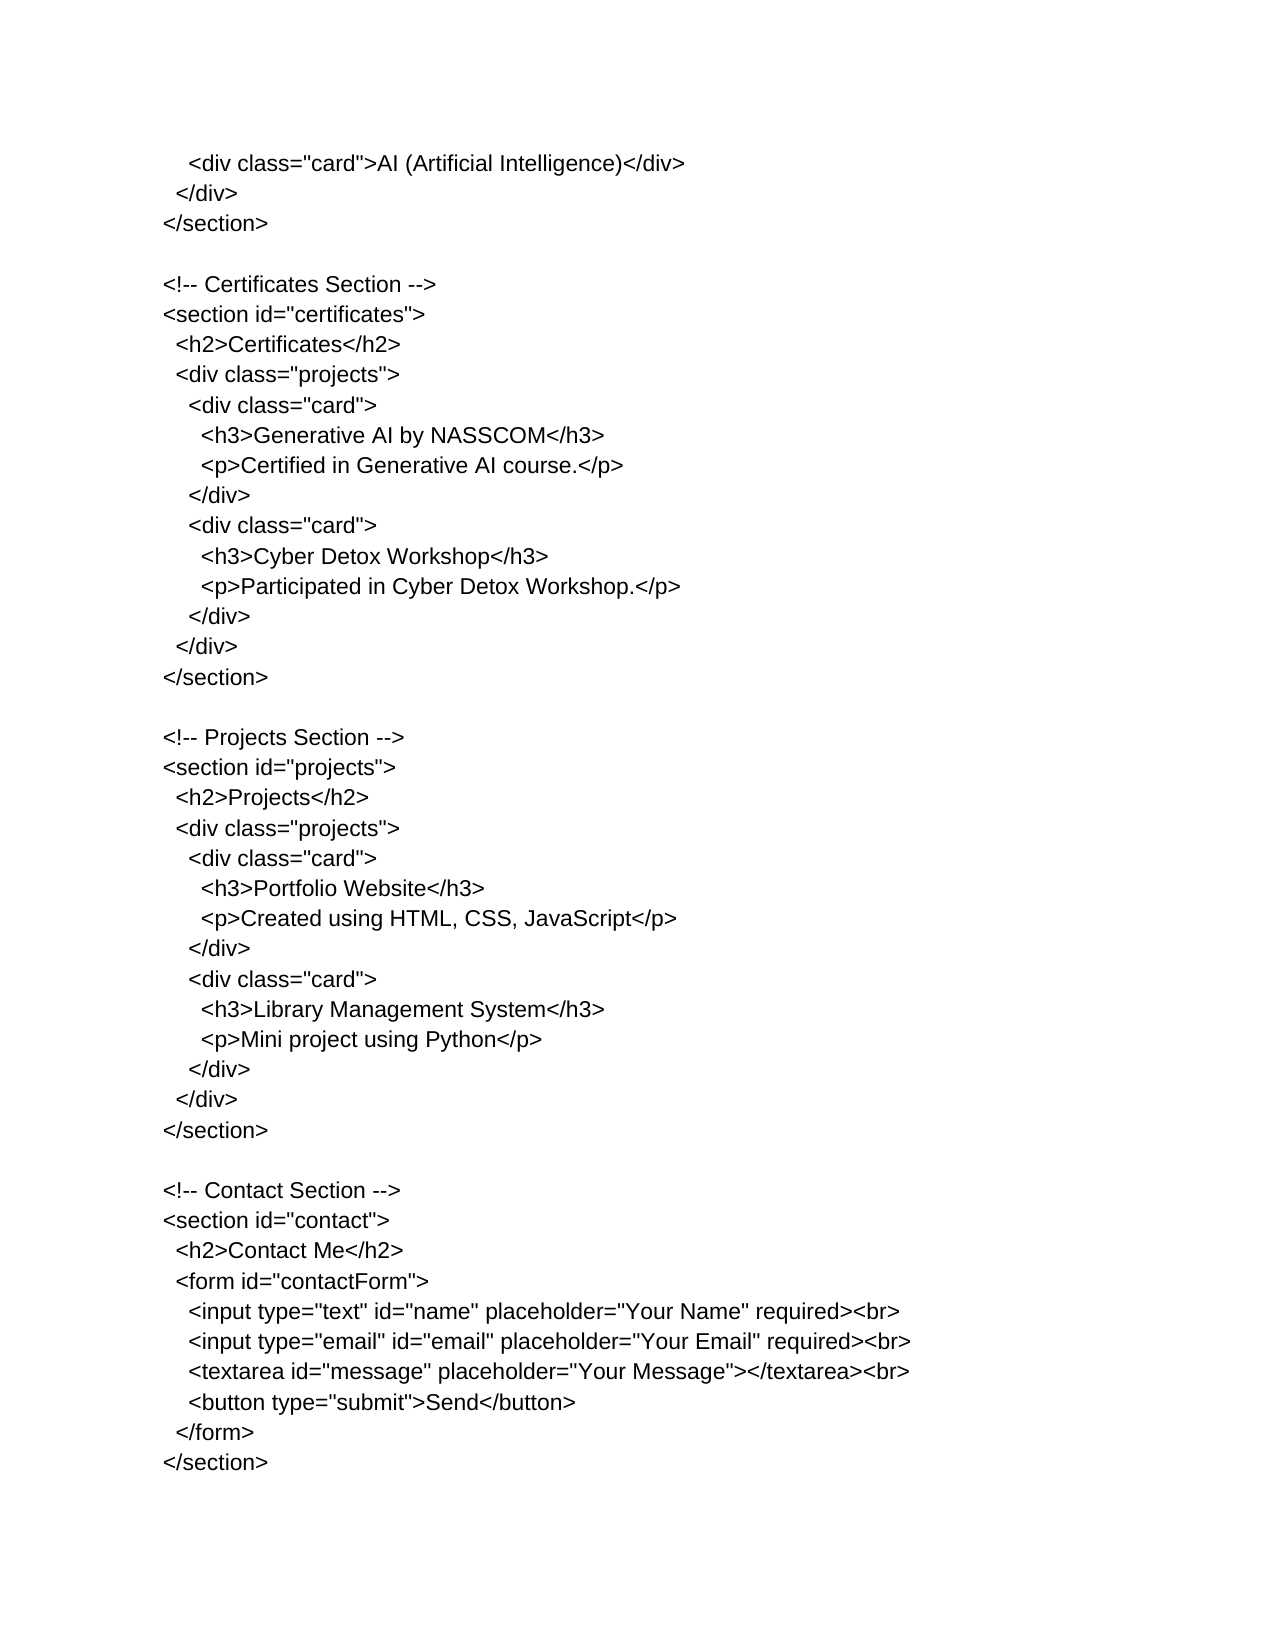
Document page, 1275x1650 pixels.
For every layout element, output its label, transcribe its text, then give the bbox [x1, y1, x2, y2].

text <div class="projects"> [150, 814, 1125, 841]
text <input type="text" id="name" placeholder="Your Name" required><br> [150, 1298, 1125, 1324]
text <h3>Generative AI by NASSCOM</h3> [150, 422, 1125, 448]
text </section> [150, 210, 1125, 237]
text <section id="contact"> [150, 1207, 1125, 1234]
text <div class="card"> [150, 845, 1125, 871]
text </div> [150, 633, 1125, 660]
text <button type="submit">Send</button> [150, 1388, 1125, 1415]
text <!-- Contact Section --> [150, 1177, 1125, 1203]
text <div class="card"> [150, 966, 1125, 992]
text <!-- Certificates Section --> [150, 271, 1125, 297]
text <section id="certificates"> [150, 301, 1125, 327]
text <p>Mini project using Python</p> [150, 1026, 1125, 1052]
text </div> [150, 1086, 1125, 1113]
text <input type="email" id="email" placeholder="Your Email" required><br> [150, 1328, 1125, 1354]
text <h3>Cyber Detox Workshop</h3> [150, 543, 1125, 569]
text </section> [150, 1117, 1125, 1143]
text </div> [150, 935, 1125, 962]
text <p>Created using HTML, CSS, JavaScript</p> [150, 905, 1125, 932]
text <h3>Portfolio Website</h3> [150, 875, 1125, 901]
text <h2>Projects</h2> [150, 784, 1125, 811]
text </div> [150, 180, 1125, 207]
text <!-- Projects Section --> [150, 724, 1125, 750]
text </form> [150, 1419, 1125, 1445]
text <textarea id="message" placeholder="Your Message"></textarea><br> [150, 1358, 1125, 1385]
text <div class="card"> [150, 392, 1125, 418]
text <p>Participated in Cyber Detox Workshop.</p> [150, 573, 1125, 599]
text <p>Certified in Generative AI course.</p> [150, 452, 1125, 478]
text <h3>Library Management System</h3> [150, 996, 1125, 1022]
text </div> [150, 603, 1125, 629]
text </section> [150, 1449, 1125, 1475]
text </div> [150, 482, 1125, 509]
text </div> [150, 1056, 1125, 1083]
text <div class="card"> [150, 512, 1125, 539]
text <section id="projects"> [150, 754, 1125, 781]
text <div class="projects"> [150, 361, 1125, 388]
text <form id="contactForm"> [150, 1268, 1125, 1294]
text <div class="card">AI (Artificial Intelligence)</div> [150, 150, 1125, 176]
text </section> [150, 663, 1125, 690]
text <h2>Contact Me</h2> [150, 1237, 1125, 1264]
text <h2>Certificates</h2> [150, 331, 1125, 358]
